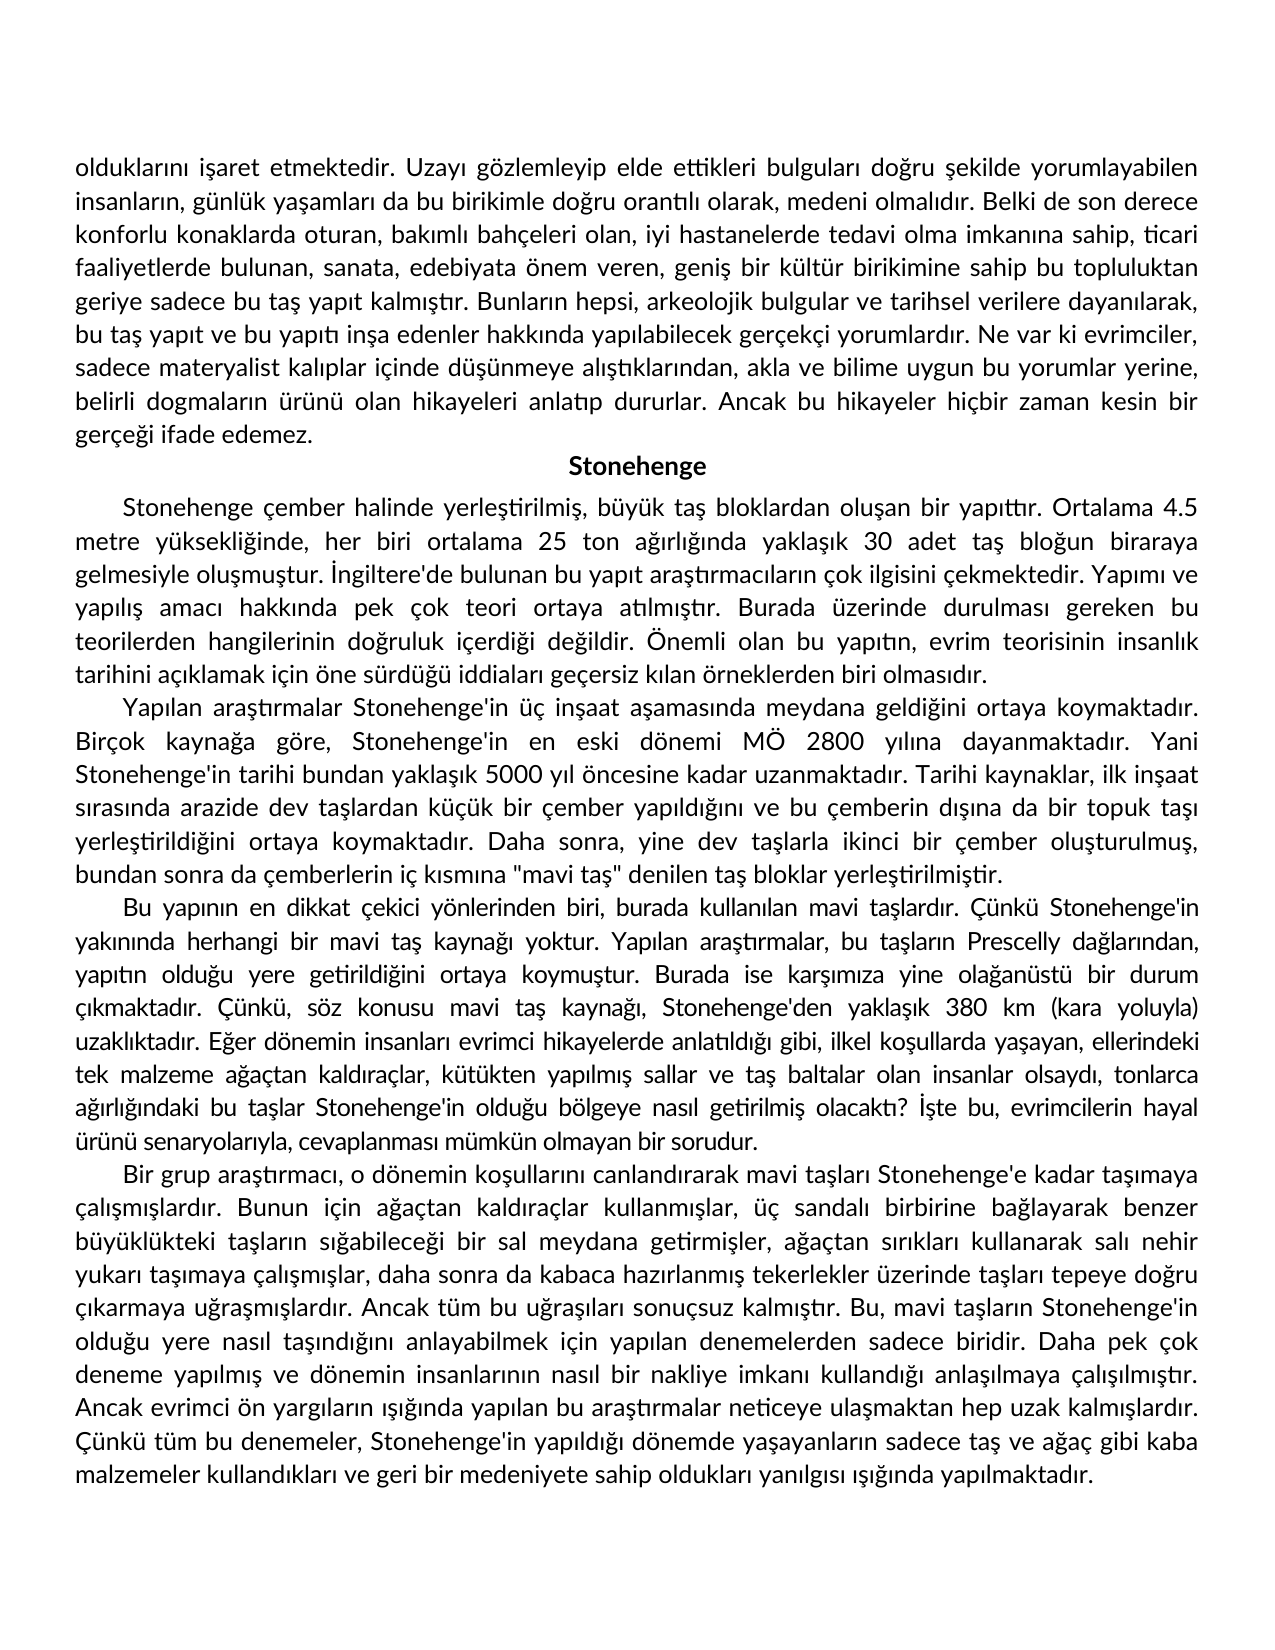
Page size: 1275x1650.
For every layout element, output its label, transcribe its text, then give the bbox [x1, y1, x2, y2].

text Yapılan araştırmalar Stonehenge'in üç inşaat aşamasında meydana geldiğini ortaya koymaktadır. Birçok kaynağa göre, Stonehenge'in en eski dönemi MÖ 2800 yılına dayanmaktadır. Yani Stonehenge'in tarihi bundan yaklaşık 5000 yıl öncesine kadar uzanmaktadır. Tarihi kaynaklar, ilk inşaat sırasında arazide dev taşlardan küçük bir çember yapıldığını ve bu çemberin dışına da bir topuk taşı yerleştirildiğini ortaya koymaktadır. Daha sonra, yine dev taşlarla ikinci bir çember oluşturulmuş, bundan sonra da çemberlerin iç kısmına "mavi taş" denilen taş bloklar yerleştirilmiştir. [75, 690, 1200, 890]
text Stonehenge çember halinde yerleştirilmiş, büyük taş bloklardan oluşan bir yapıttır. Ortalama 4.5 metre yüksekliğinde, her biri ortalama 25 ton ağırlığında yaklaşık 30 adet taş bloğun biraraya gelmesiyle oluşmuştur. İngiltere'de bulunan bu yapıt araştırmacıların çok ilgisini çekmektedir. Yapımı ve yapılış amacı hakkında pek çok teori ortaya atılmıştır. Burada üzerinde durulması gereken bu teorilerden hangilerinin doğruluk içerdiği değildir. Önemli olan bu yapıtın, evrim teorisinin insanlık tarihini açıklamak için öne sürdüğü iddiaları geçersiz kılan örneklerden biri olmasıdır. [75, 490, 1200, 690]
text olduklarını işaret etmektedir. Uzayı gözlemleyip elde ettikleri bulguları doğru şekilde yorumlayabilen insanların, günlük yaşamları da bu birikimle doğru orantılı olarak, medeni olmalıdır. Belki de son derece konforlu konaklarda oturan, bakımlı bahçeleri olan, iyi hastanelerde tedavi olma imkanına sahip, ticari faaliyetlerde bulunan, sanata, edebiyata önem veren, geniş bir kültür birikimine sahip bu topluluktan geriye sadece bu taş yapıt kalmıştır. Bunların hepsi, arkeolojik bulgular ve tarihsel verilere dayanılarak, bu taş yapıt ve bu yapıtı inşa edenler hakkında yapılabilecek gerçekçi yorumlardır. Ne var ki evrimciler, sadece materyalist kalıplar içinde düşünmeye alıştıklarından, akla ve bilime uygun bu yorumlar yerine, belirli dogmaların ürünü olan hikayeleri anlatıp dururlar. Ancak bu hikayeler hiçbir zaman kesin bir gerçeği ifade edemez. [75, 150, 1200, 450]
text Bu yapının en dikkat çekici yönlerinden biri, burada kullanılan mavi taşlardır. Çünkü Stonehenge'in yakınında herhangi bir mavi taş kaynağı yoktur. Yapılan araştırmalar, bu taşların Prescelly dağlarından, yapıtın olduğu yere getirildiğini ortaya koymuştur. Burada ise karşımıza yine olağanüstü bir durum çıkmaktadır. Çünkü, söz konusu mavi taş kaynağı, Stonehenge'den yaklaşık 380 km (kara yoluyla) uzaklıktadır. Eğer dönemin insanları evrimci hikayelerde anlatıldığı gibi, ilkel koşullarda yaşayan, ellerindeki tek malzeme ağaçtan kaldıraçlar, kütükten yapılmış sallar ve taş baltalar olan insanlar olsaydı, tonlarca ağırlığındaki bu taşlar Stonehenge'in olduğu bölgeye nasıl getirilmiş olacaktı? İşte bu, evrimcilerin hayal ürünü senaryolarıyla, cevaplanması mümkün olmayan bir sorudur. [75, 890, 1200, 1157]
text Bir grup araştırmacı, o dönemin koşullarını canlandırarak mavi taşları Stonehenge'e kadar taşımaya çalışmışlardır. Bunun için ağaçtan kaldıraçlar kullanmışlar, üç sandalı birbirine bağlayarak benzer büyüklükteki taşların sığabileceği bir sal meydana getirmişler, ağaçtan sırıkları kullanarak salı nehir yukarı taşımaya çalışmışlar, daha sonra da kabaca hazırlanmış tekerlekler üzerinde taşları tepeye doğru çıkarmaya uğraşmışlardır. Ancak tüm bu uğraşıları sonuçsuz kalmıştır. Bu, mavi taşların Stonehenge'in olduğu yere nasıl taşındığını anlayabilmek için yapılan denemelerden sadece biridir. Daha pek çok deneme yapılmış ve dönemin insanlarının nasıl bir nakliye imkanı kullandığı anlaşılmaya çalışılmıştır. Ancak evrimci ön yargıların ışığında yapılan bu araştırmalar neticeye ulaşmaktan hep uzak kalmışlardır. Çünkü tüm bu denemeler, Stonehenge'in yapıldığı dönemde yaşayanların sadece taş ve ağaç gibi kaba malzemeler kullandıkları ve geri bir medeniyete sahip oldukları yanılgısı ışığında yapılmaktadır. [75, 1157, 1200, 1490]
text Stonehenge [75, 450, 1200, 481]
